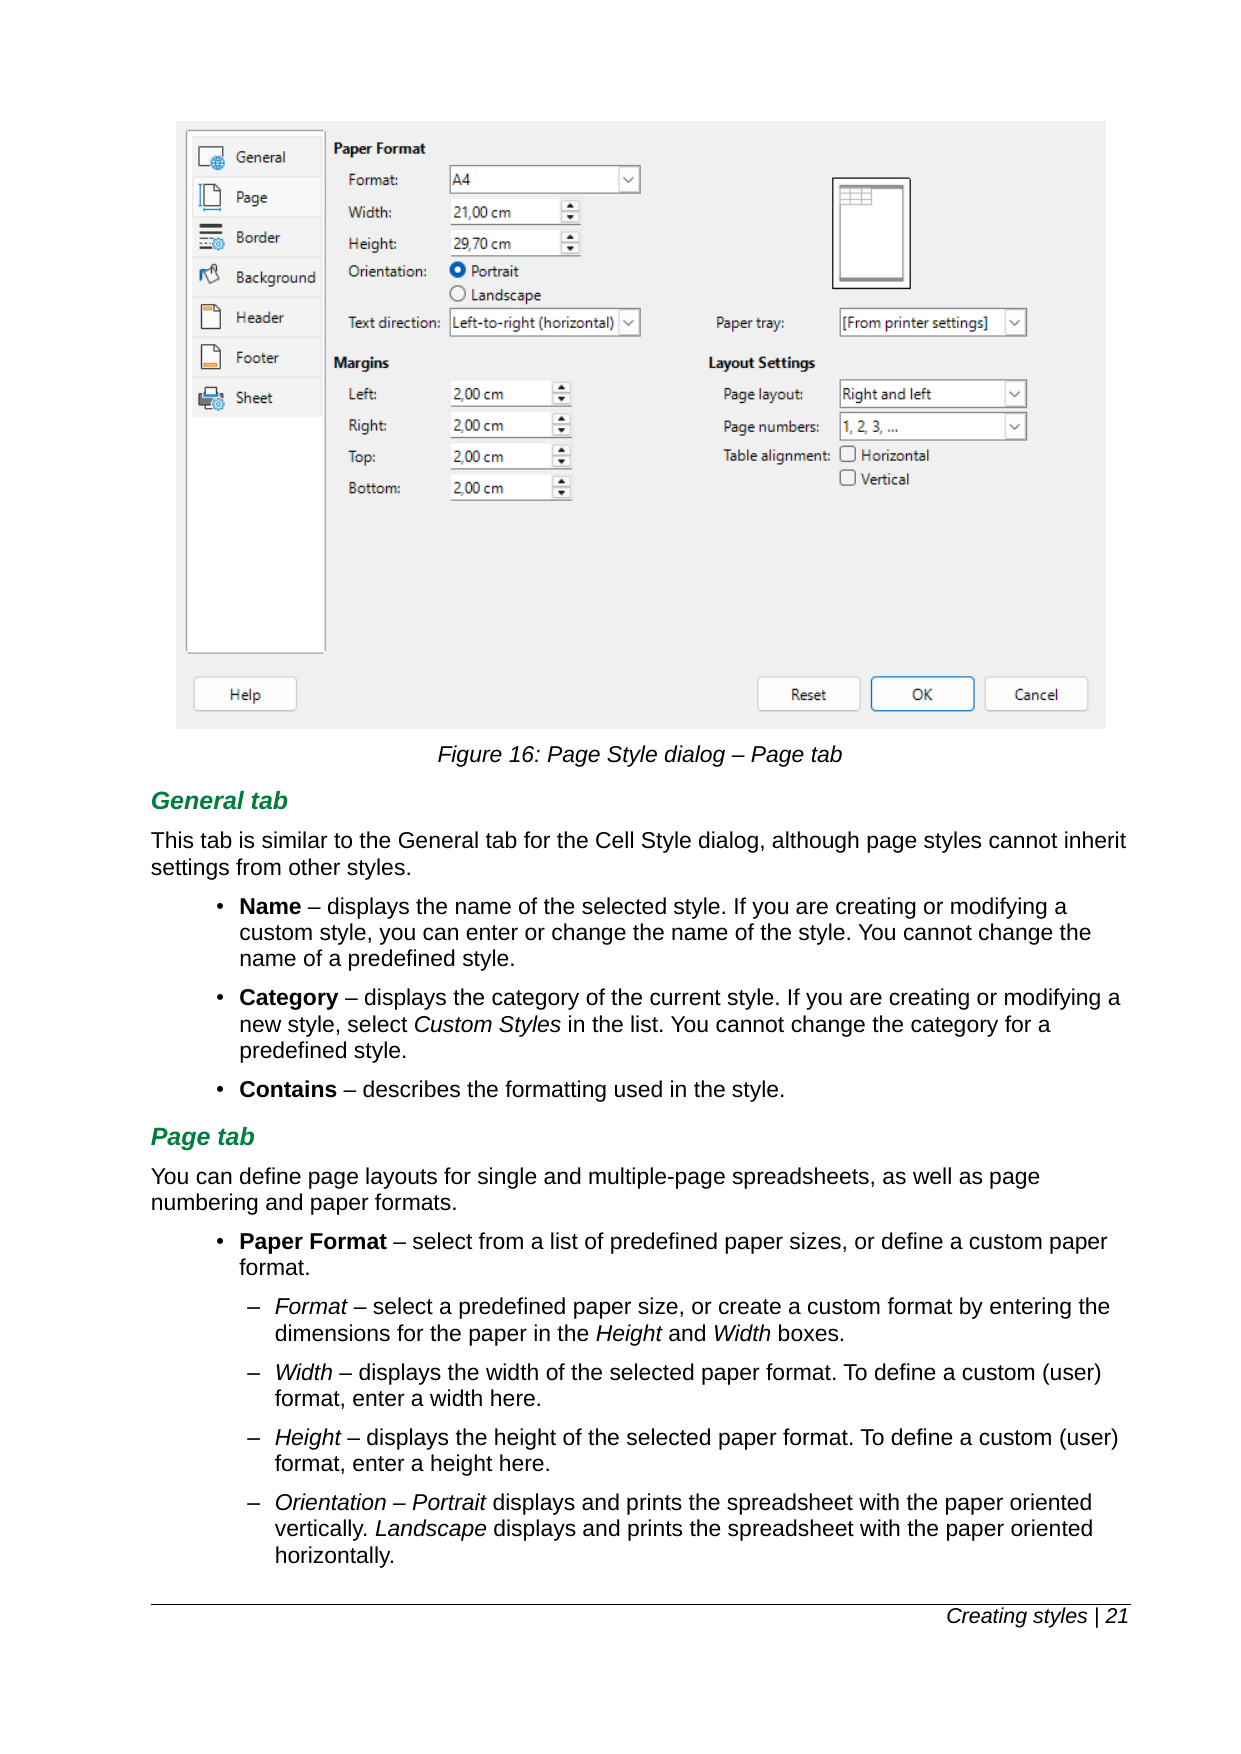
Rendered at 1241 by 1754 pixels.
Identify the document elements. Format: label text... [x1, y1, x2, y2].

list Width – displays the width of the selected paper format. To define a custom (user) format, enter a width here. [260, 1358, 1131, 1411]
list Category – displays the category of the current style. If you are creating or modifying a new style, select Custom Styles in the list. You cannot change the category for a predefined style. [224, 984, 1131, 1063]
text Figure 16: Page Style dialog – Page tab [176, 741, 1106, 767]
list This tab is similar to the General tab for the Cell Style dialog, although page styles cannot inherit settings from other styles. [151, 827, 1131, 880]
subtitle General tab [151, 786, 1131, 815]
list Orientation – Portrait displays and prints the spreadsheet with the paper oriented vertically. Landscape displays and prints the spreadsheet with the paper oriented horizontally. [260, 1489, 1131, 1568]
subtitle Page tab [151, 1122, 1131, 1150]
list Paper Format – select from a list of predefined paper sizes, or define a custom paper format. [224, 1228, 1131, 1281]
picture [176, 121, 1106, 729]
list Format – select a predefined paper size, or create a custom format by entering the dimensions for the paper in the Height and Width boxes. [260, 1293, 1131, 1346]
list Height – displays the height of the selected paper format. To define a custom (user) format, enter a height here. [260, 1424, 1131, 1476]
list You can define page layouts for single and multiple-page spreadsheets, as well as page numbering and paper formats. [151, 1163, 1131, 1216]
list Name – displays the name of the selected style. If you are creating or modifying a custom style, you can enter or change the name of the style. You cannot change the name of a predefined style. [224, 893, 1131, 972]
list Contains – describes the formatting used in the style. [224, 1076, 1131, 1102]
